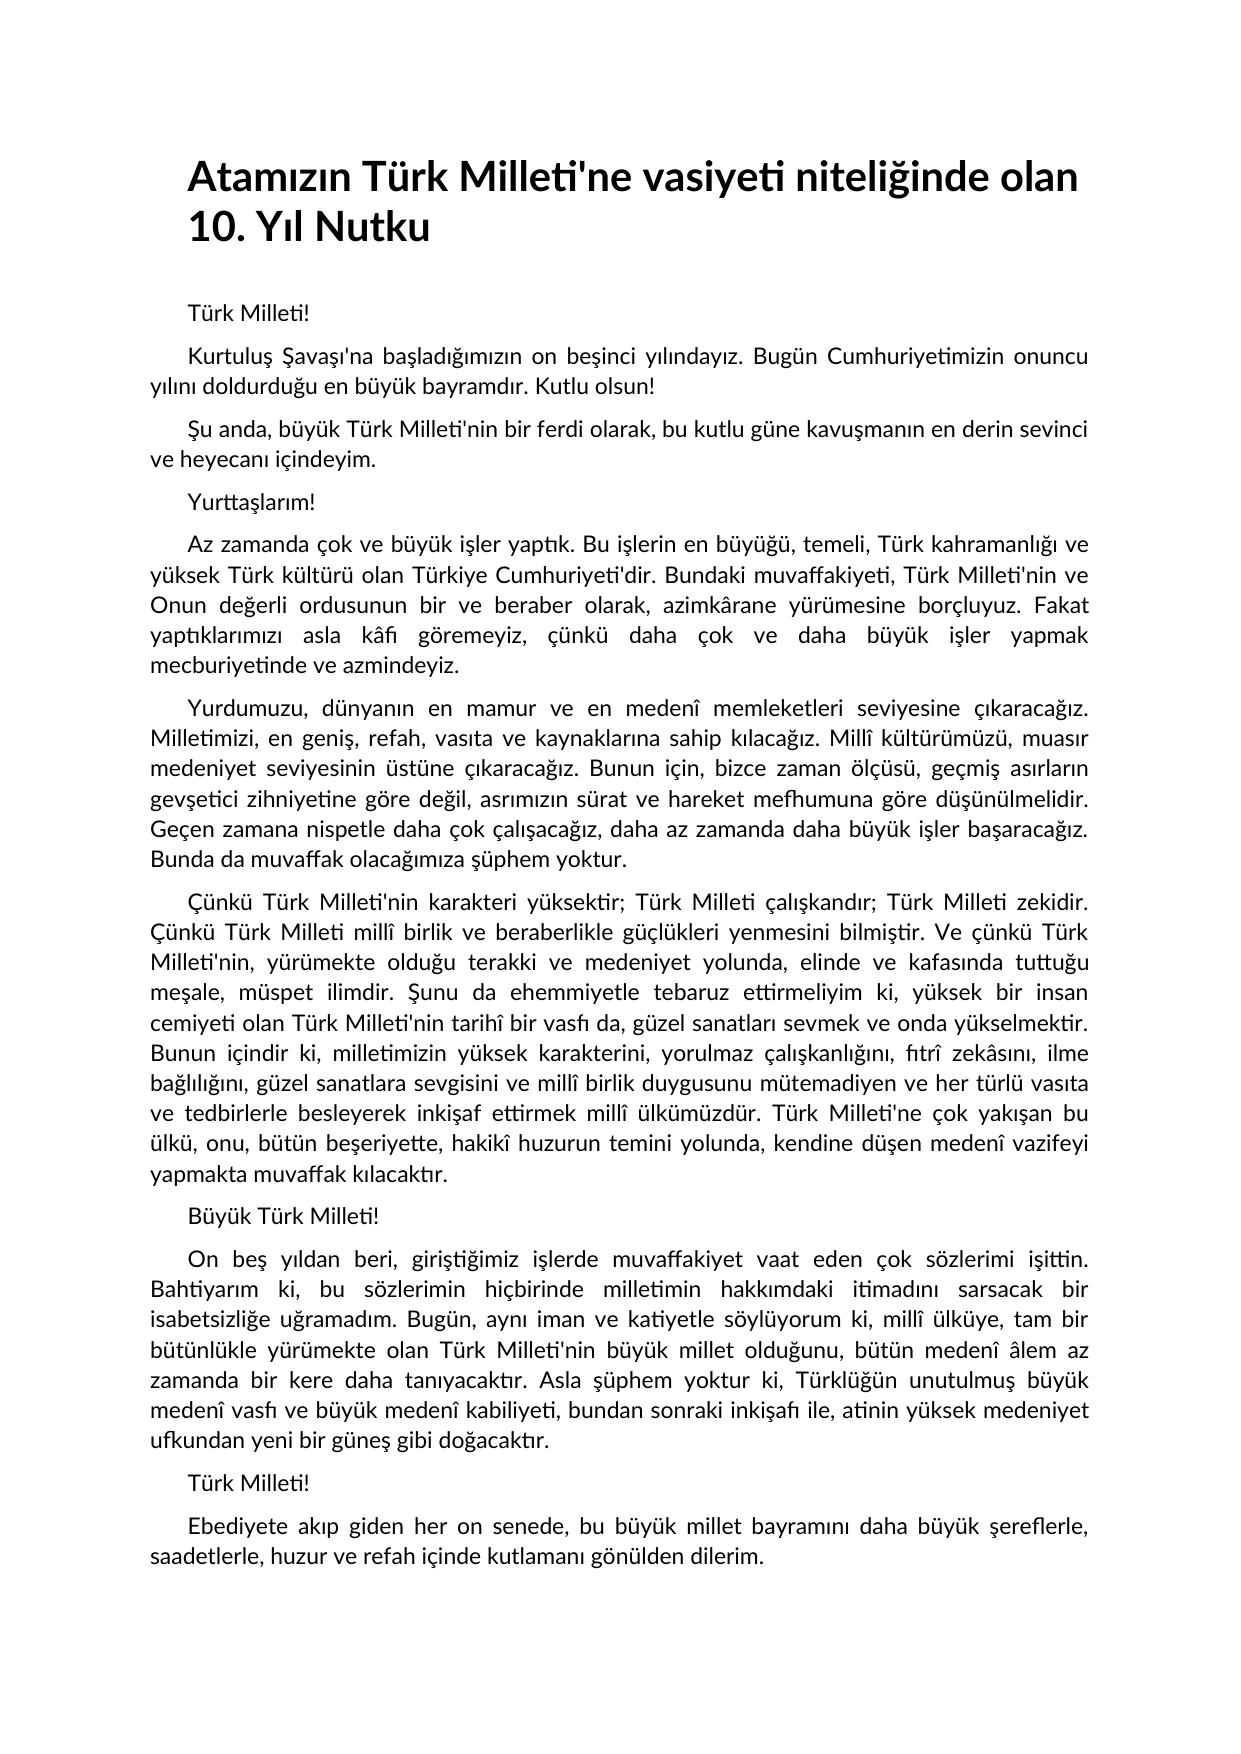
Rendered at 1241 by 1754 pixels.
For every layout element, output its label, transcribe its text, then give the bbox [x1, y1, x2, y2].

text Ebediyete akıp giden her on senede, bu büyük millet bayramını daha büyük şereflerle, saadetlerle, huzur ve refah içinde kutlamanı gönülden dilerim. [150, 1511, 1090, 1569]
text Çünkü Türk Milleti'nin karakteri yüksektir; Türk Milleti çalışkandır; Türk Milleti zekidir. Çünkü Türk Milleti millî birlik ve beraberlikle güçlükleri yenmesini bilmiştir. Ve çünkü Türk Milleti'nin, yürümekte olduğu terakki ve medeniyet yolunda, elinde ve kafasında tuttuğu meşale, müspet ilimdir. Şunu da ehemmiyetle tebaruz ettirmeliyim ki, yüksek bir insan cemiyeti olan Türk Milleti'nin tarihî bir vasfı da, güzel sanatları sevmek ve onda yükselmektir. Bunun içindir ki, milletimizin yüksek karakterini, yorulmaz çalışkanlığını, fıtrî zekâsını, ilme bağlılığını, güzel sanatlara sevgisini ve millî birlik duygusunu mütemadiyen ve her türlü vasıta ve tedbirlerle besleyerek inkişaf ettirmek millî ülkümüzdür. Türk Milleti'ne çok yakışan bu ülkü, onu, bütün beşeriyette, hakikî huzurun temini yolunda, kendine düşen medenî vazifeyi yapmakta muvaffak kılacaktır. [150, 887, 1090, 1187]
text Büyük Türk Milleti! [150, 1202, 1090, 1229]
text On beş yıldan beri, giriştiğimiz işlerde muvaffakiyet vaat eden çok sözlerimi işittin. Bahtiyarım ki, bu sözlerimin hiçbirinde milletimin hakkımdaki itimadını sarsacak bir isabetsizliğe uğramadım. Bugün, aynı iman ve katiyetle söylüyorum ki, millî ülküye, tam bir bütünlükle yürümekte olan Türk Milleti'nin büyük millet olduğunu, bütün medenî âlem az zamanda bir kere daha tanıyacaktır. Asla şüphem yoktur ki, Türklüğün unutulmuş büyük medenî vasfı ve büyük medenî kabiliyeti, bundan sonraki inkişafı ile, atinin yüksek medeniyet ufkundan yeni bir güneş gibi doğacaktır. [150, 1245, 1090, 1453]
text Türk Milleti! [150, 299, 1090, 326]
text Türk Milleti! [150, 1469, 1090, 1496]
text Az zamanda çok ve büyük işler yaptık. Bu işlerin en büyüğü, temeli, Türk kahramanlığı ve yüksek Türk kültürü olan Türkiye Cumhuriyeti'dir. Bundaki muvaffakiyeti, Türk Milleti'nin ve Onun değerli ordusunun bir ve beraber olarak, azimkârane yürümesine borçluyuz. Fakat yaptıklarımızı asla kâfi göremeyiz, çünkü daha çok ve daha büyük işler yapmak mecburiyetinde ve azmindeyiz. [150, 530, 1090, 678]
text Şu anda, büyük Türk Milleti'nin bir ferdi olarak, bu kutlu güne kavuşmanın en derin sevinci ve heyecanı içindeyim. [150, 414, 1090, 472]
text Yurttaşlarım! [150, 487, 1090, 515]
text Yurdumuzu, dünyanın en mamur ve en medenî memleketleri seviyesine çıkaracağız. Milletimizi, en geniş, refah, vasıta ve kaynaklarına sahip kılacağız. Millî kültürümüzü, muasır medeniyet seviyesinin üstüne çıkaracağız. Bunun için, bizce zaman ölçüsü, geçmiş asırların gevşetici zihniyetine göre değil, asrımızın sürat ve hareket mefhumuna göre düşünülmelidir. Geçen zamana nispetle daha çok çalışacağız, daha az zamanda daha büyük işler başaracağız. Bunda da muvaffak olacağımıza şüphem yoktur. [150, 694, 1090, 872]
subtitle Atamızın Türk Milleti'ne vasiyeti niteliğinde olan 10. Yıl Nutku [187, 150, 1090, 250]
text Kurtuluş Şavaşı'na başladığımızın on beşinci yılındayız. Bugün Cumhuriyetimizin onuncu yılını doldurduğu en büyük bayramdır. Kutlu olsun! [150, 342, 1090, 399]
